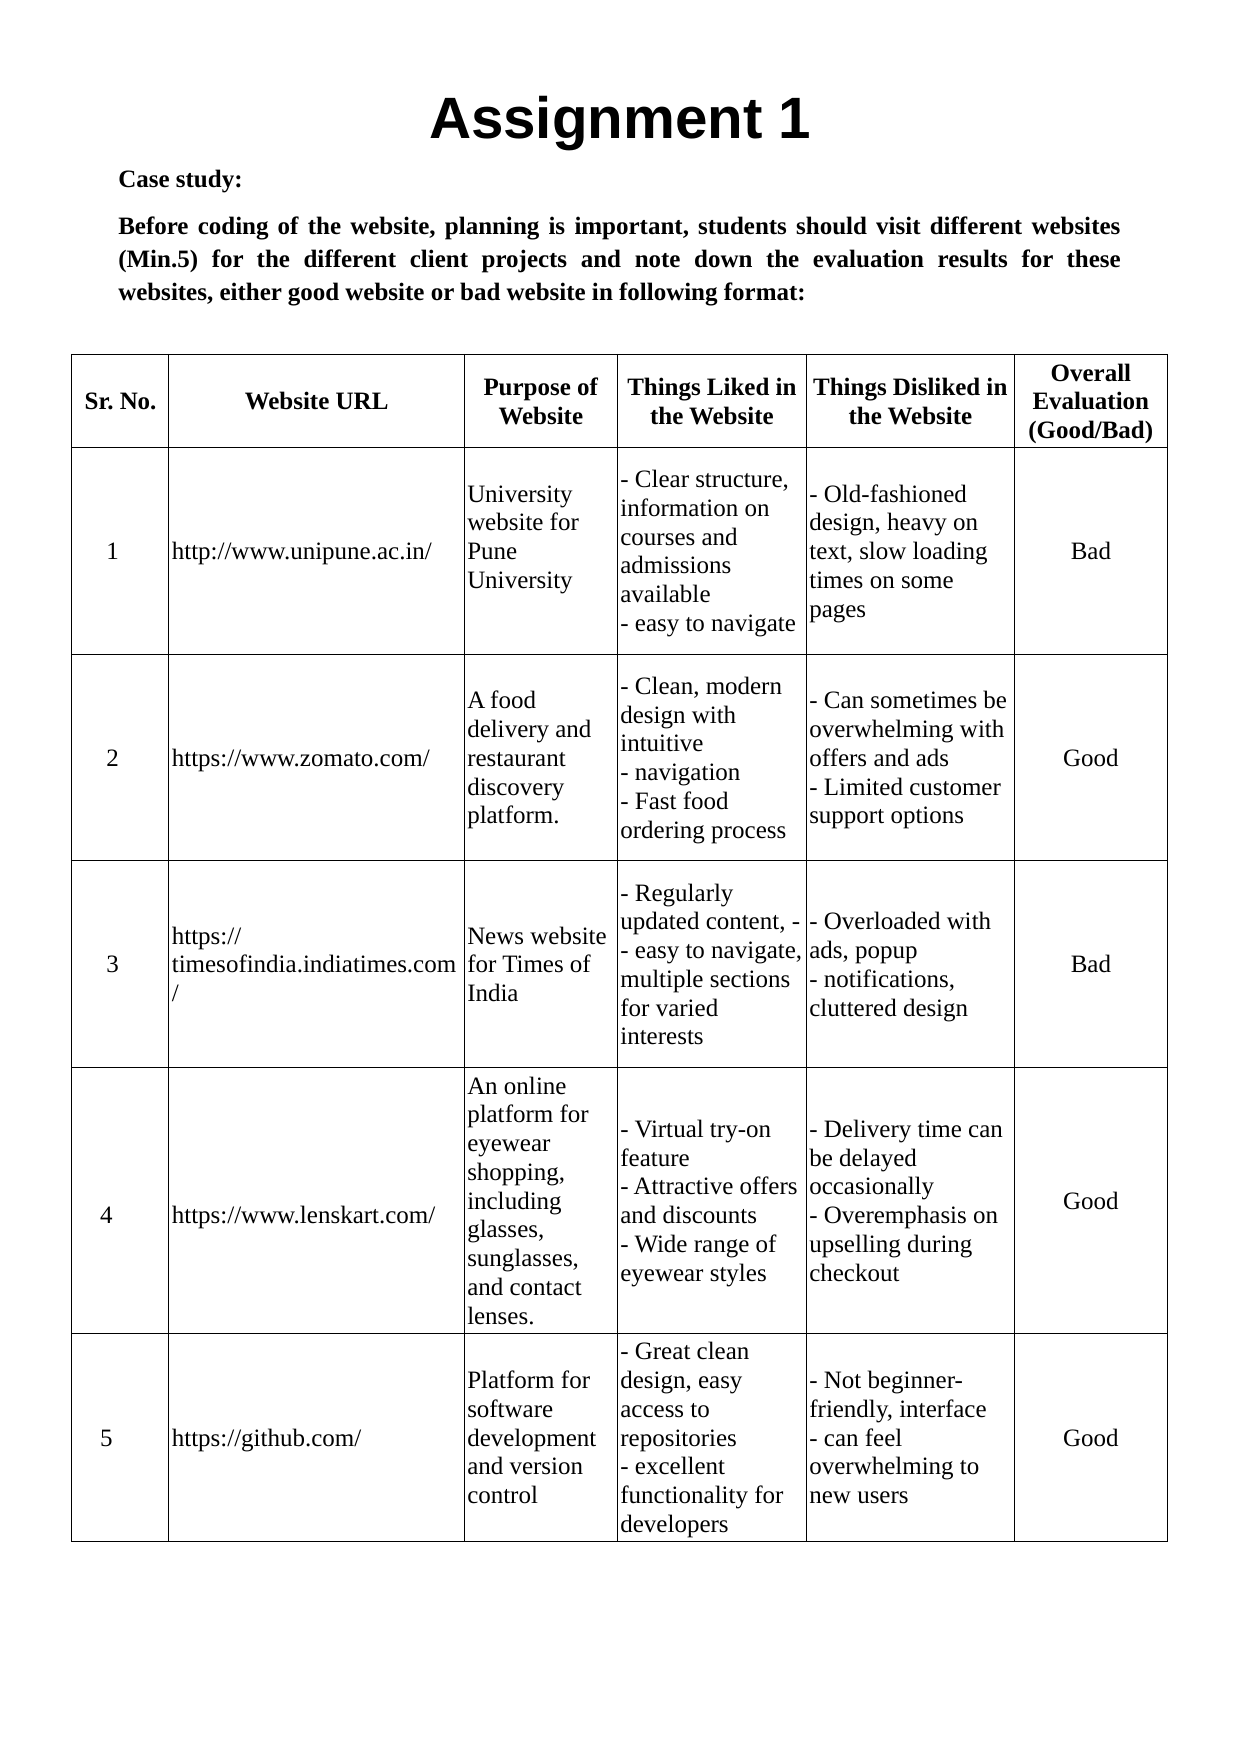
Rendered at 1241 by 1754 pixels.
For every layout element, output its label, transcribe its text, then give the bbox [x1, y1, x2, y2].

text Before coding of the website, planning is important, students should visit different websites (Min.5) for the different client projects and note down the evaluation results for these websites, either good website or bad website in following format: [118, 211, 1122, 306]
table_cell Good [1015, 655, 1167, 860]
table_cell Platform for software development and version control [465, 1334, 617, 1541]
table_cell https://www.lenskart.com/ [169, 1068, 464, 1332]
table_cell - Can sometimes be overwhelming with offers and ads - Limited customer support options [807, 655, 1014, 860]
title Assignment 1 [118, 84, 1122, 151]
table_cell A food delivery and restaurant discovery platform. [465, 655, 617, 860]
table_cell https://www.zomato.com/ [169, 655, 464, 860]
table_cell Good [1015, 1334, 1167, 1541]
text Case study: [118, 164, 1122, 192]
table_header Purpose of Website [465, 355, 617, 447]
table_cell - Old-fashioned design, heavy on text, slow loading times on some pages [807, 448, 1014, 653]
table_cell - Delivery time can be delayed occasionally - Overemphasis on upselling during checkout [807, 1068, 1014, 1332]
table_header Things Liked in the Website [618, 355, 806, 447]
table_header Sr. No. [72, 355, 168, 447]
table_cell Bad [1015, 861, 1167, 1067]
table_cell News website for Times of India [465, 861, 617, 1067]
table_cell https://timesofindia.indiatimes.com/ [169, 861, 464, 1067]
table_cell http://www.unipune.ac.in/ [169, 448, 464, 653]
table_cell - Virtual try-on feature - Attractive offers and discounts - Wide range of eyewear styles [618, 1068, 806, 1332]
table_cell - Not beginner-friendly, interface - can feel overwhelming to new users [807, 1334, 1014, 1541]
table_cell - Clear structure, information on courses and admissions available - easy to navigate [618, 448, 806, 653]
table_cell Good [1015, 1068, 1167, 1332]
table_cell 4 [72, 1068, 168, 1332]
table_cell 5 [72, 1334, 168, 1541]
table_cell https://github.com/ [169, 1334, 464, 1541]
table_cell - Regularly updated content, - - easy to navigate, multiple sections for varied interests [618, 861, 806, 1067]
table_cell An online platform for eyewear shopping, including glasses, sunglasses, and contact lenses. [465, 1068, 617, 1332]
table_header Overall Evaluation (Good/Bad) [1015, 355, 1167, 447]
table_cell 1 [72, 448, 168, 653]
table_cell - Overloaded with ads, popup - notifications, cluttered design [807, 861, 1014, 1067]
table_cell 3 [72, 861, 168, 1067]
table_cell - Great clean design, easy access to repositories - excellent functionality for developers [618, 1334, 806, 1541]
table_cell - Clean, modern design with intuitive - navigation - Fast food ordering process [618, 655, 806, 860]
table_header Things Disliked in the Website [807, 355, 1014, 447]
table_header Website URL [169, 355, 464, 447]
table_cell 2 [72, 655, 168, 860]
table_cell Bad [1015, 448, 1167, 653]
table_cell University website for Pune University [465, 448, 617, 653]
